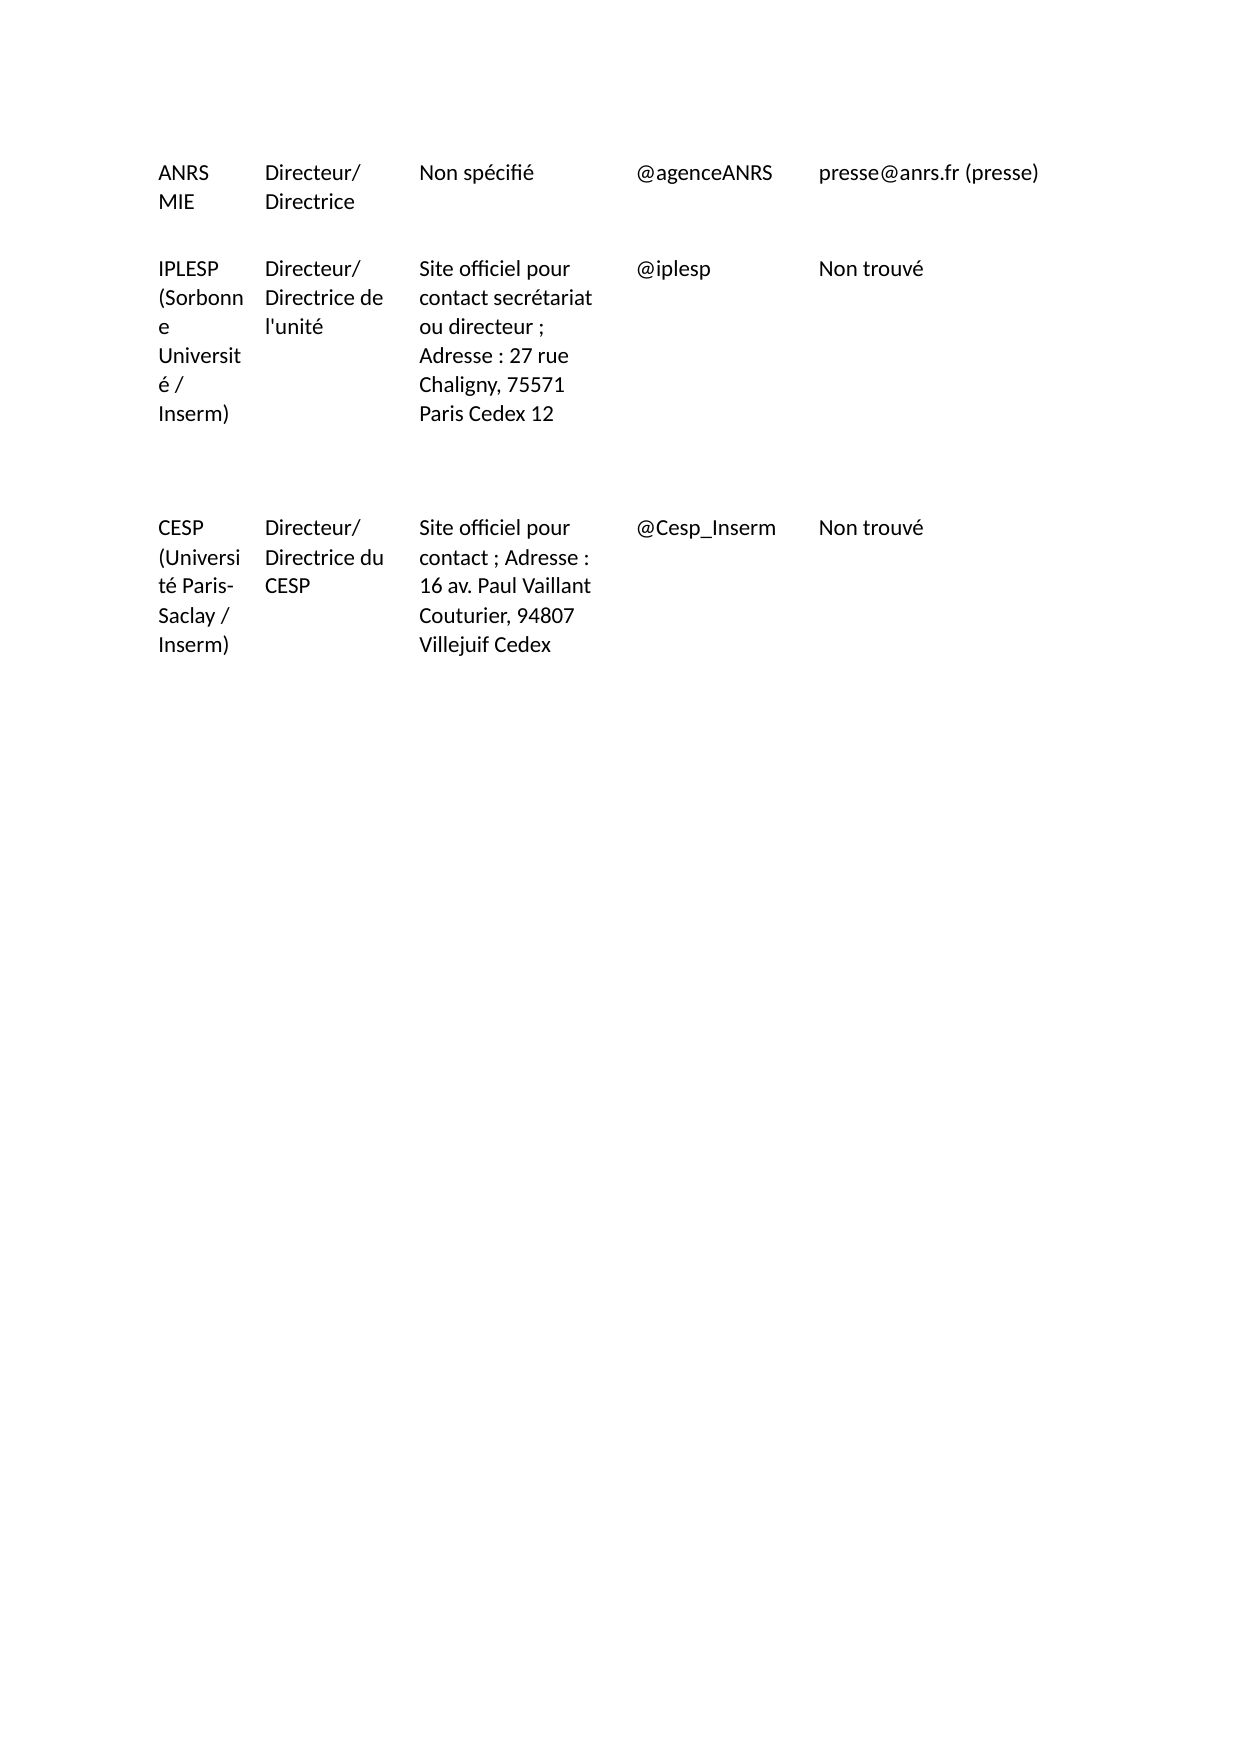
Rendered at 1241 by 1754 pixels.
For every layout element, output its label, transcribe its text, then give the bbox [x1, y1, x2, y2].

table_cell Non trouvé [808, 503, 1093, 793]
table_cell Site officiel pour contact secrétariat ou directeur ; Adresse : 27 rue Chaligny, 75571 Paris Cedex 12 [409, 243, 625, 503]
table_cell CESP (Université Paris-Saclay / Inserm) [148, 503, 254, 793]
table_cell @agenceANRS [625, 148, 808, 243]
table_cell ANRS MIE [148, 148, 254, 243]
table_cell @iplesp [625, 243, 808, 503]
table_cell Directeur/Directrice de l'unité [254, 243, 409, 503]
table_cell Non trouvé [808, 243, 1093, 503]
table_cell Non spécifié [409, 148, 625, 243]
table_cell Directeur/Directrice [254, 148, 409, 243]
table_cell Directeur/Directrice du CESP [254, 503, 409, 793]
table_cell IPLESP (Sorbonne Université / Inserm) [148, 243, 254, 503]
table_cell Site officiel pour contact ; Adresse : 16 av. Paul Vaillant Couturier, 94807 Villejuif Cedex [409, 503, 625, 793]
table_cell @Cesp_Inserm [625, 503, 808, 793]
table_cell presse@anrs.fr (presse) [808, 148, 1093, 243]
